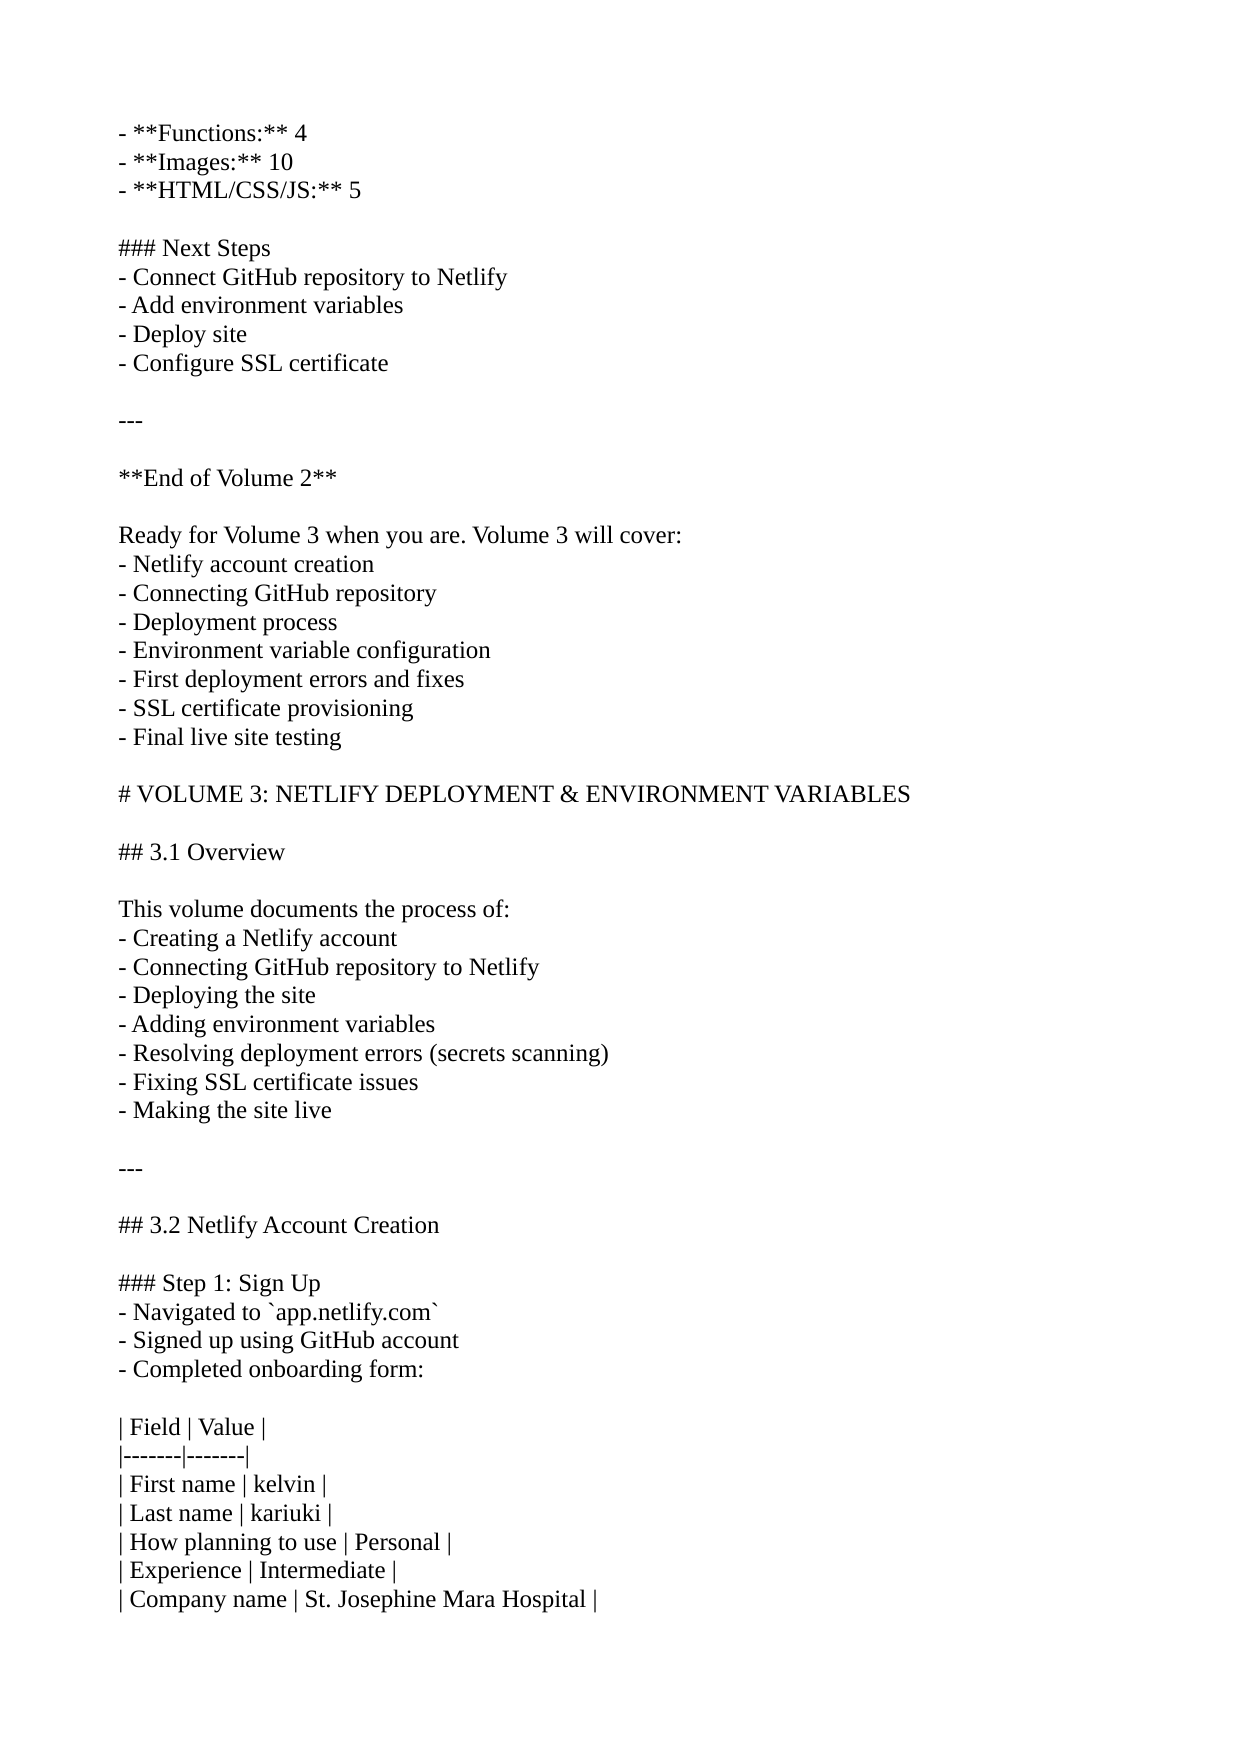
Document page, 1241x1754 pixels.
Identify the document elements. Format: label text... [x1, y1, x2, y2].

text - Configure SSL certificate [118, 348, 1122, 377]
text - Add environment variables [118, 291, 1122, 319]
text | Company name | St. Josephine Mara Hospital | [118, 1584, 1122, 1613]
text | First name | kelvin | [118, 1469, 1122, 1498]
text - **Functions:** 4 [118, 118, 1122, 147]
text - Netlify account creation [118, 549, 1122, 578]
text ## 3.2 Netlify Account Creation [118, 1211, 1122, 1239]
text This volume documents the process of: [118, 894, 1122, 923]
text - Creating a Netlify account [118, 923, 1122, 952]
text - Fixing SSL certificate issues [118, 1067, 1122, 1096]
text - Connecting GitHub repository to Netlify [118, 952, 1122, 981]
text --- [118, 1153, 1122, 1182]
text Ready for Volume 3 when you are. Volume 3 will cover: [118, 521, 1122, 549]
text **End of Volume 2** [118, 463, 1122, 492]
text - Connecting GitHub repository [118, 578, 1122, 607]
text | Experience | Intermediate | [118, 1556, 1122, 1584]
text --- [118, 406, 1122, 434]
text - **Images:** 10 [118, 147, 1122, 176]
text - Navigated to `app.netlify.com` [118, 1297, 1122, 1326]
text - **HTML/CSS/JS:** 5 [118, 176, 1122, 204]
text - Deploy site [118, 319, 1122, 348]
text - Deployment process [118, 607, 1122, 636]
text - Resolving deployment errors (secrets scanning) [118, 1038, 1122, 1067]
text - Signed up using GitHub account [118, 1326, 1122, 1354]
text - First deployment errors and fixes [118, 664, 1122, 693]
text | Last name | kariuki | [118, 1498, 1122, 1527]
text # VOLUME 3: NETLIFY DEPLOYMENT & ENVIRONMENT VARIABLES [118, 779, 1122, 808]
text | How planning to use | Personal | [118, 1527, 1122, 1556]
text | Field | Value | [118, 1412, 1122, 1441]
text - Adding environment variables [118, 1009, 1122, 1038]
text - Making the site live [118, 1096, 1122, 1124]
text - Connect GitHub repository to Netlify [118, 262, 1122, 291]
text - Environment variable configuration [118, 636, 1122, 664]
text - Final live site testing [118, 722, 1122, 751]
text - Deploying the site [118, 981, 1122, 1009]
text - SSL certificate provisioning [118, 693, 1122, 722]
text ## 3.1 Overview [118, 837, 1122, 866]
text ### Step 1: Sign Up [118, 1268, 1122, 1297]
text |-------|-------| [118, 1441, 1122, 1469]
text - Completed onboarding form: [118, 1354, 1122, 1383]
text ### Next Steps [118, 233, 1122, 262]
